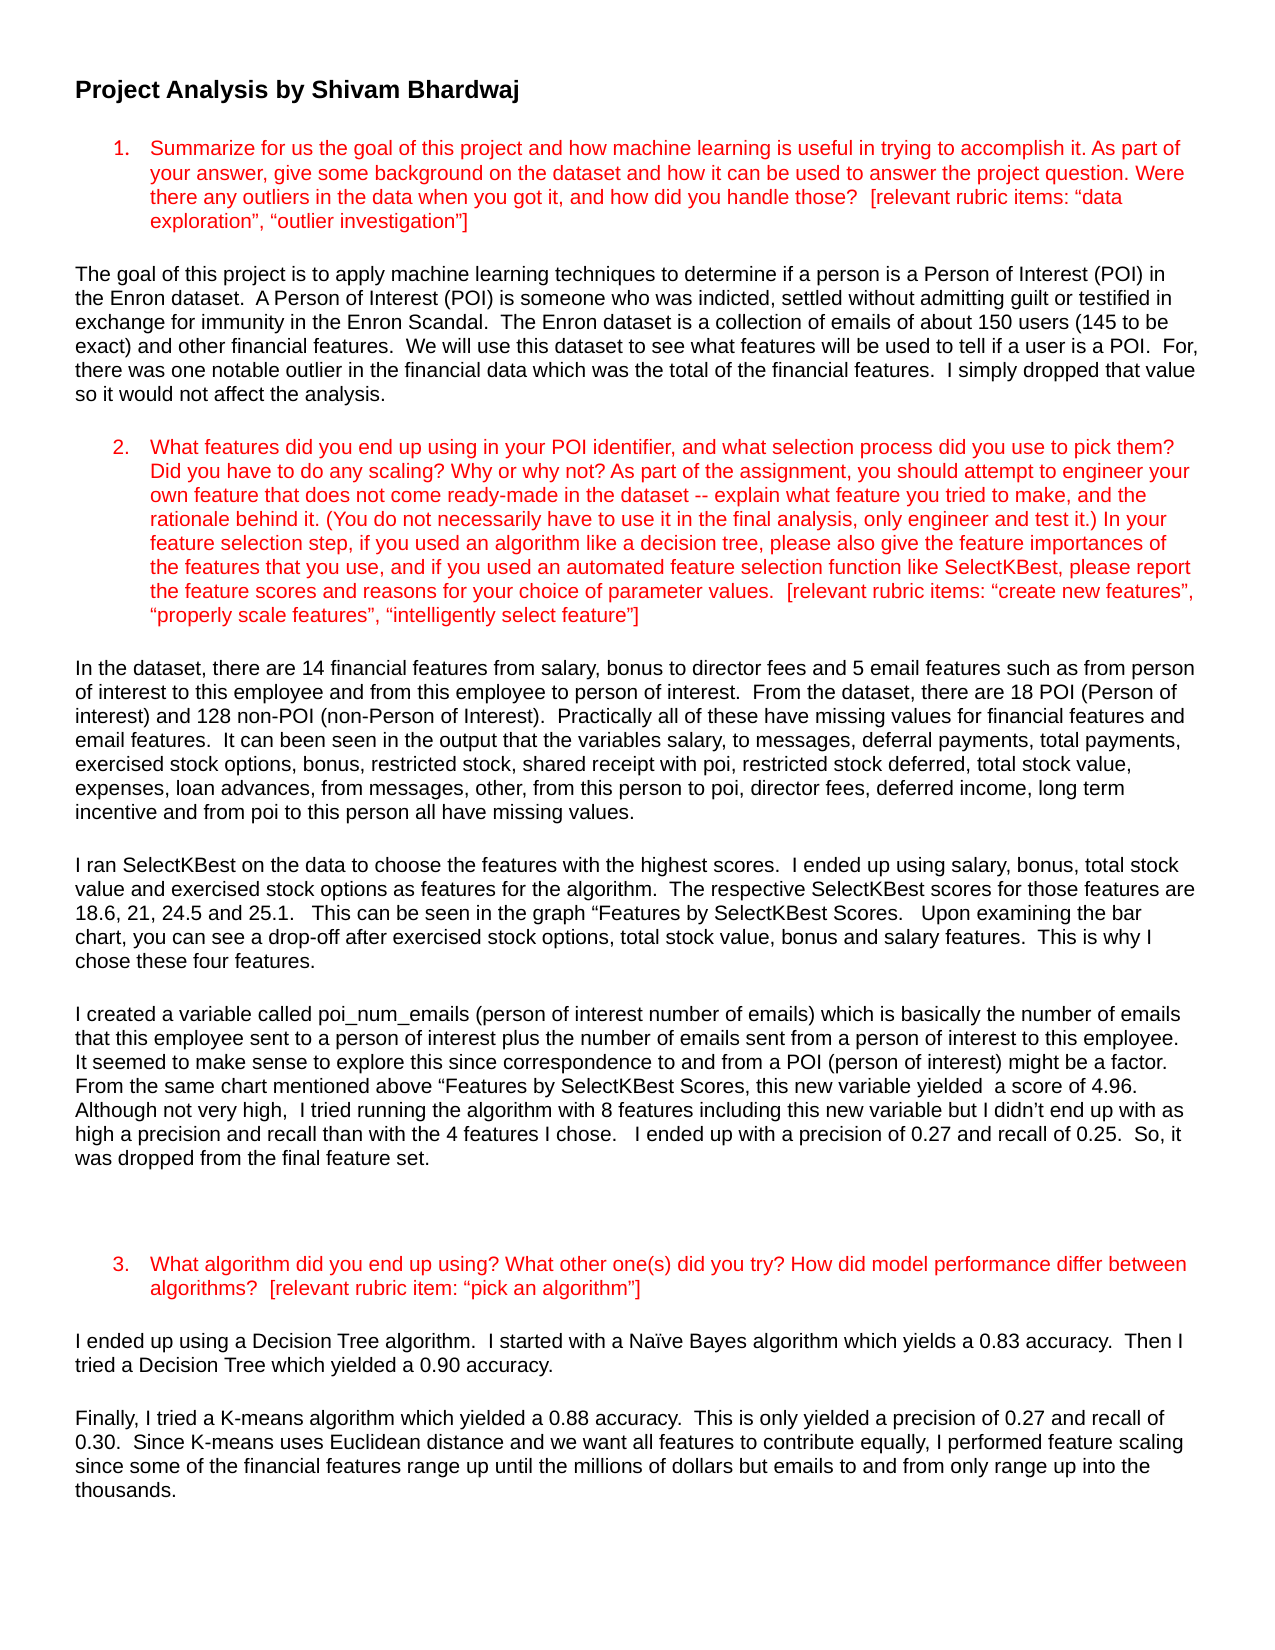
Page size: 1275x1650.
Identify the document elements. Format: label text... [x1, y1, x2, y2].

text I created a variable called poi_num_emails (person of interest number of emails) which is basically the number of emails that this employee sent to a person of interest plus the number of emails sent from a person of interest to this employee. It seemed to make sense to explore this since correspondence to and from a POI (person of interest) might be a factor. From the same chart mentioned above “Features by SelectKBest Scores, this new variable yielded a score of 4.96. Although not very high, I tried running the algorithm with 8 features including this new variable but I didn’t end up with as high a precision and recall than with the 4 features I chose. I ended up with a precision of 0.27 and recall of 0.25. So, it was dropped from the final feature set. [75, 1002, 1200, 1169]
list Summarize for us the goal of this project and how machine learning is useful in trying to accomplish it. As part of your answer, give some background on the dataset and how it can be used to answer the project question. Were there any outliers in the data when you got it, and how did you handle those? [relevant rubric items: “data exploration”, “outlier investigation”] [112, 133, 1200, 233]
text The goal of this project is to apply machine learning techniques to determine if a person is a Person of Interest (POI) in the Enron dataset. A Person of Interest (POI) is someone who was indicted, settled without admitting guilt or testified in exchange for immunity in the Enron Scandal. The Enron dataset is a collection of emails of about 150 users (145 to be exact) and other financial features. We will use this dataset to see what features will be used to tell if a user is a POI. For, there was one notable outlier in the financial data which was the total of the financial features. I simply dropped that value so it would not affect the analysis. [75, 262, 1200, 406]
list What algorithm did you end up using? What other one(s) did you try? How did model performance differ between algorithms? [relevant rubric item: “pick an algorithm”] [112, 1252, 1200, 1299]
text In the dataset, there are 14 financial features from salary, bonus to director fees and 5 email features such as from person of interest to this employee and from this employee to person of interest. From the dataset, there are 18 POI (Person of interest) and 128 non-POI (non-Person of Interest). Practically all of these have missing values for financial features and email features. It can been seen in the output that the variables salary, to messages, deferral payments, total payments, exercised stock options, bonus, restricted stock, shared receipt with poi, restricted stock deferred, total stock value, expenses, loan advances, from messages, other, from this person to poi, director fees, deferred income, long term incentive and from poi to this person all have missing values. [75, 656, 1200, 823]
text I ended up using a Decision Tree algorithm. I started with a Naïve Bayes algorithm which yields a 0.83 accuracy. Then I tried a Decision Tree which yielded a 0.90 accuracy. [75, 1329, 1200, 1377]
text Finally, I tried a K-means algorithm which yielded a 0.88 accuracy. This is only yielded a precision of 0.27 and recall of 0.30. Since K-means uses Euclidean distance and we want all features to contribute equally, I performed feature scaling since some of the financial features range up until the millions of dollars but emails to and from only range up into the thousands. [75, 1406, 1200, 1502]
text I ran SelectKBest on the data to choose the features with the highest scores. I ended up using salary, bonus, total stock value and exercised stock options as features for the algorithm. The respective SelectKBest scores for those features are 18.6, 21, 24.5 and 25.1. This can be seen in the graph “Features by SelectKBest Scores. Upon examining the bar chart, you can see a drop-off after exercised stock options, total stock value, bonus and salary features. This is why I chose these four features. [75, 853, 1200, 972]
text Project Analysis by Shivam Bhardwaj [75, 75, 1200, 104]
list What features did you end up using in your POI identifier, and what selection process did you use to pick them? Did you have to do any scaling? Why or why not? As part of the assignment, you should attempt to engineer your own feature that does not come ready-made in the dataset -- explain what feature you tried to make, and the rationale behind it. (You do not necessarily have to use it in the final analysis, only engineer and test it.) In your feature selection step, if you used an algorithm like a decision tree, please also give the feature importances of the features that you use, and if you used an automated feature selection function like SelectKBest, please report the feature scores and reasons for your choice of parameter values. [relevant rubric items: “create new features”, “properly scale features”, “intelligently select feature”] [112, 435, 1200, 627]
